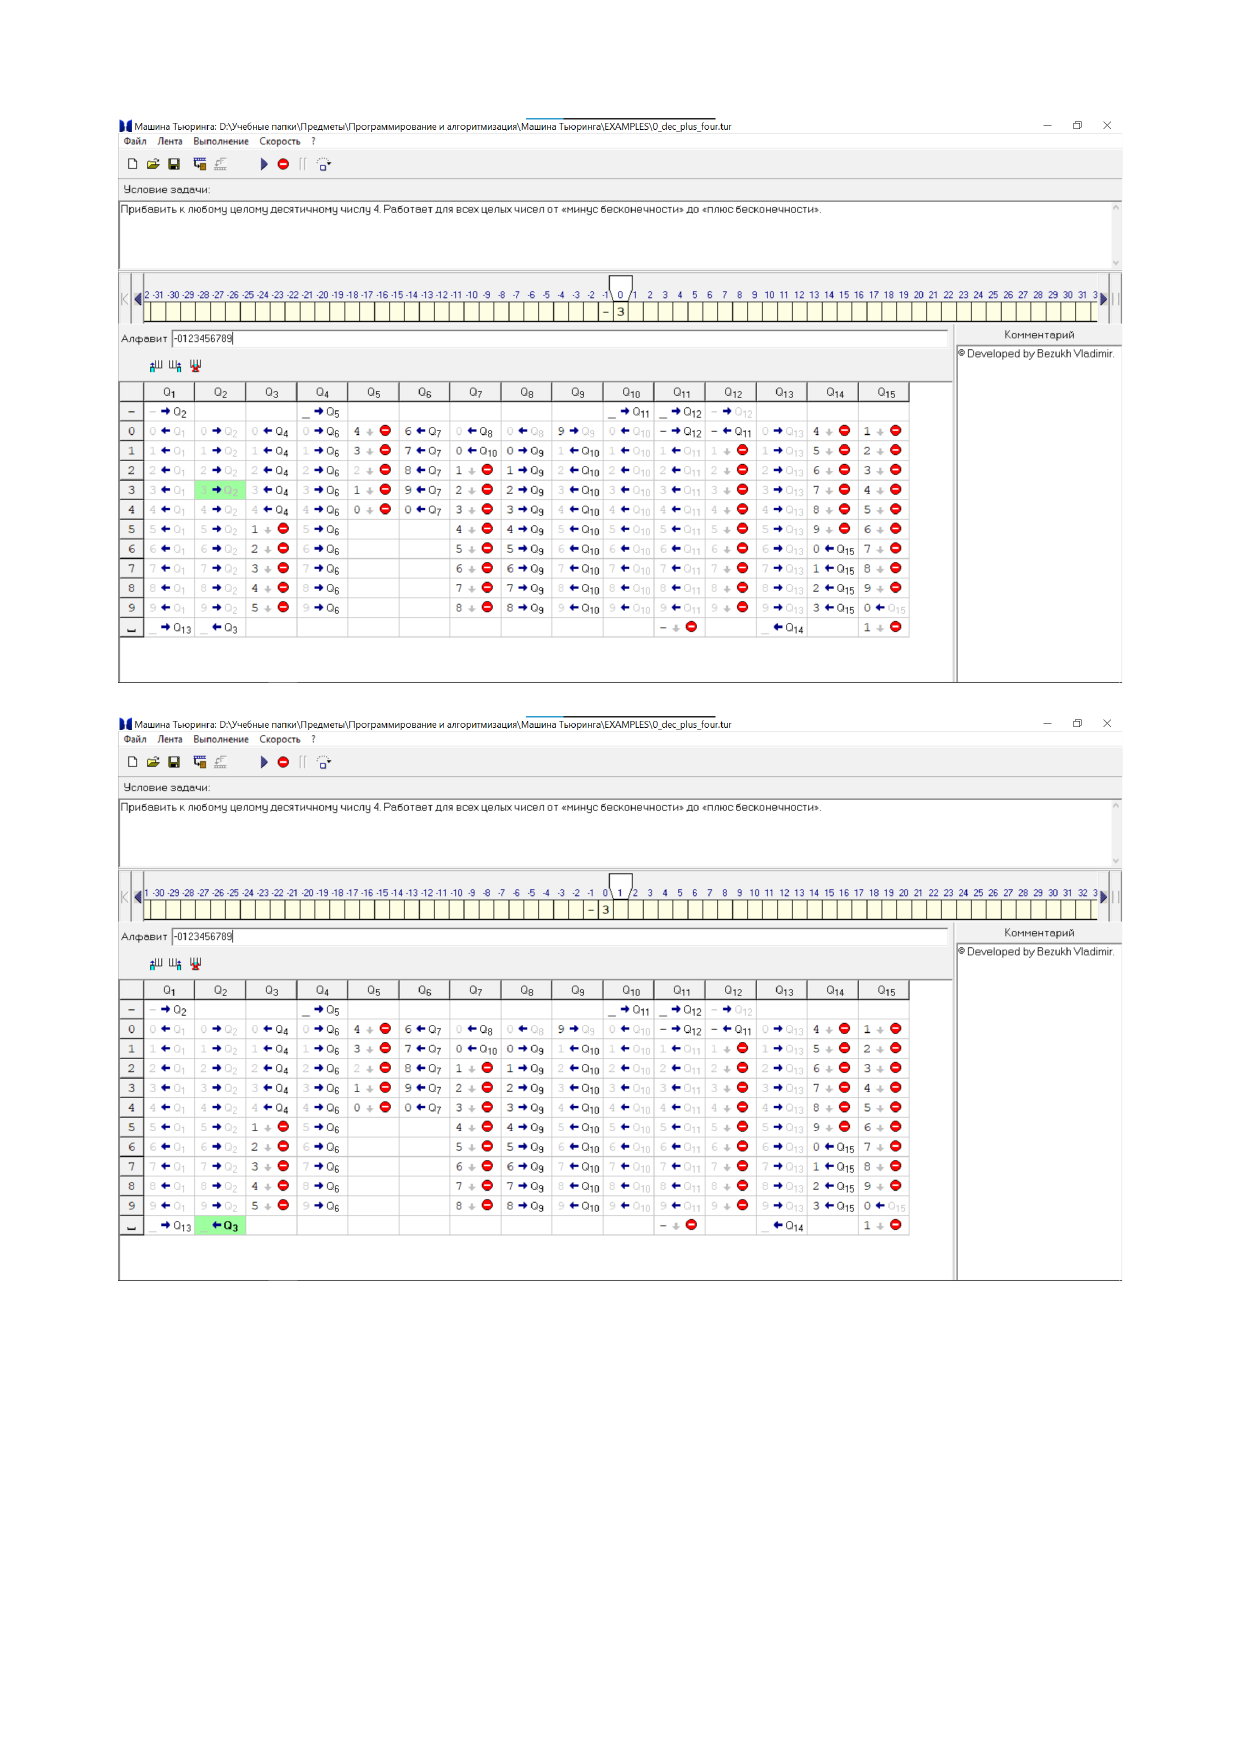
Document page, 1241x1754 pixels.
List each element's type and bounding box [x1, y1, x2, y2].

picture [118, 716, 1123, 1281]
picture [118, 118, 1123, 683]
